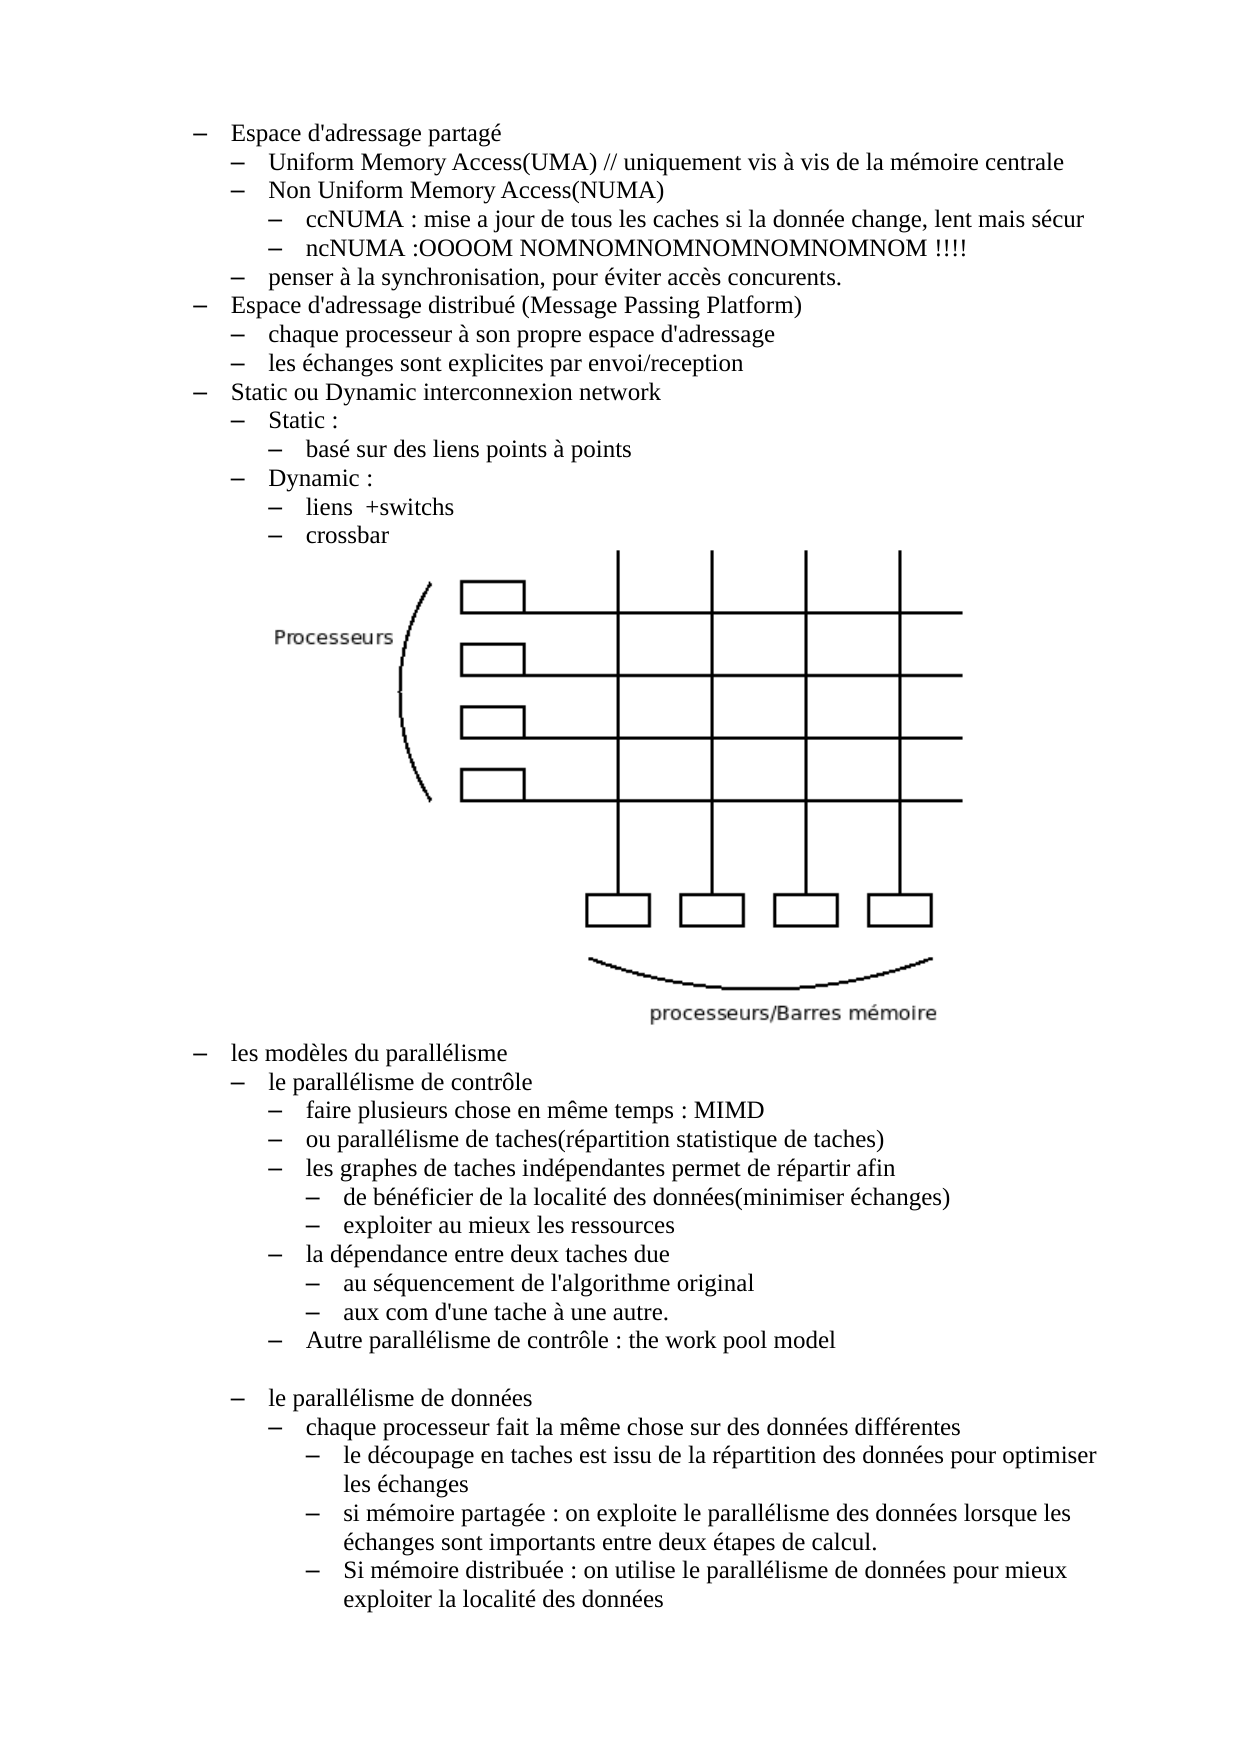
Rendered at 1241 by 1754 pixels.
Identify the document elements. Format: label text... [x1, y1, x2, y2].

list Dynamic : [231, 463, 1122, 492]
list faire plusieurs chose en même temps : MIMD [268, 1096, 1122, 1124]
list aux com d'une tache à une autre. [306, 1297, 1122, 1326]
list au séquencement de l'algorithme original [306, 1268, 1122, 1297]
list la dépendance entre deux taches due [268, 1239, 1122, 1268]
list Espace d'adressage distribué (Message Passing Platform) [193, 291, 1122, 319]
list le parallélisme de données [231, 1383, 1122, 1412]
list basé sur des liens points à points [268, 434, 1122, 463]
list les modèles du parallélisme [193, 1038, 1122, 1067]
list liens +switchs [268, 492, 1122, 521]
list les graphes de taches indépendantes permet de répartir afin [268, 1153, 1122, 1182]
list penser à la synchronisation, pour éviter accès concurents. [231, 262, 1122, 291]
list Static : [231, 406, 1122, 434]
list le parallélisme de contrôle [231, 1067, 1122, 1096]
list Autre parallélisme de contrôle : the work pool model [268, 1326, 1122, 1354]
picture [274, 549, 966, 1028]
list les échanges sont explicites par envoi/reception [231, 348, 1122, 377]
list Uniform Memory Access(UMA) // uniquement vis à vis de la mémoire centrale [231, 147, 1122, 176]
list Si mémoire distribuée : on utilise le parallélisme de données pour mieux exploiter la localité des données [306, 1556, 1122, 1613]
list ou parallélisme de taches(répartition statistique de taches) [268, 1124, 1122, 1153]
list ccNUMA : mise a jour de tous les caches si la donnée change, lent mais sécur [268, 204, 1122, 233]
list le découpage en taches est issu de la répartition des données pour optimiser les échanges [306, 1441, 1122, 1498]
list chaque processeur fait la même chose sur des données différentes [268, 1412, 1122, 1441]
list si mémoire partagée : on exploite le parallélisme des données lorsque les échanges sont importants entre deux étapes de calcul. [306, 1498, 1122, 1556]
list Static ou Dynamic interconnexion network [193, 377, 1122, 406]
list Non Uniform Memory Access(NUMA) [231, 176, 1122, 204]
list chaque processeur à son propre espace d'adressage [231, 319, 1122, 348]
list crossbar [268, 521, 1122, 549]
list Espace d'adressage partagé [193, 118, 1122, 147]
list exploiter au mieux les ressources [306, 1211, 1122, 1239]
list de bénéficier de la localité des données(minimiser échanges) [306, 1182, 1122, 1211]
list ncNUMA :OOOOM NOMNOMNOMNOMNOMNOMNOM !!!! [268, 233, 1122, 262]
